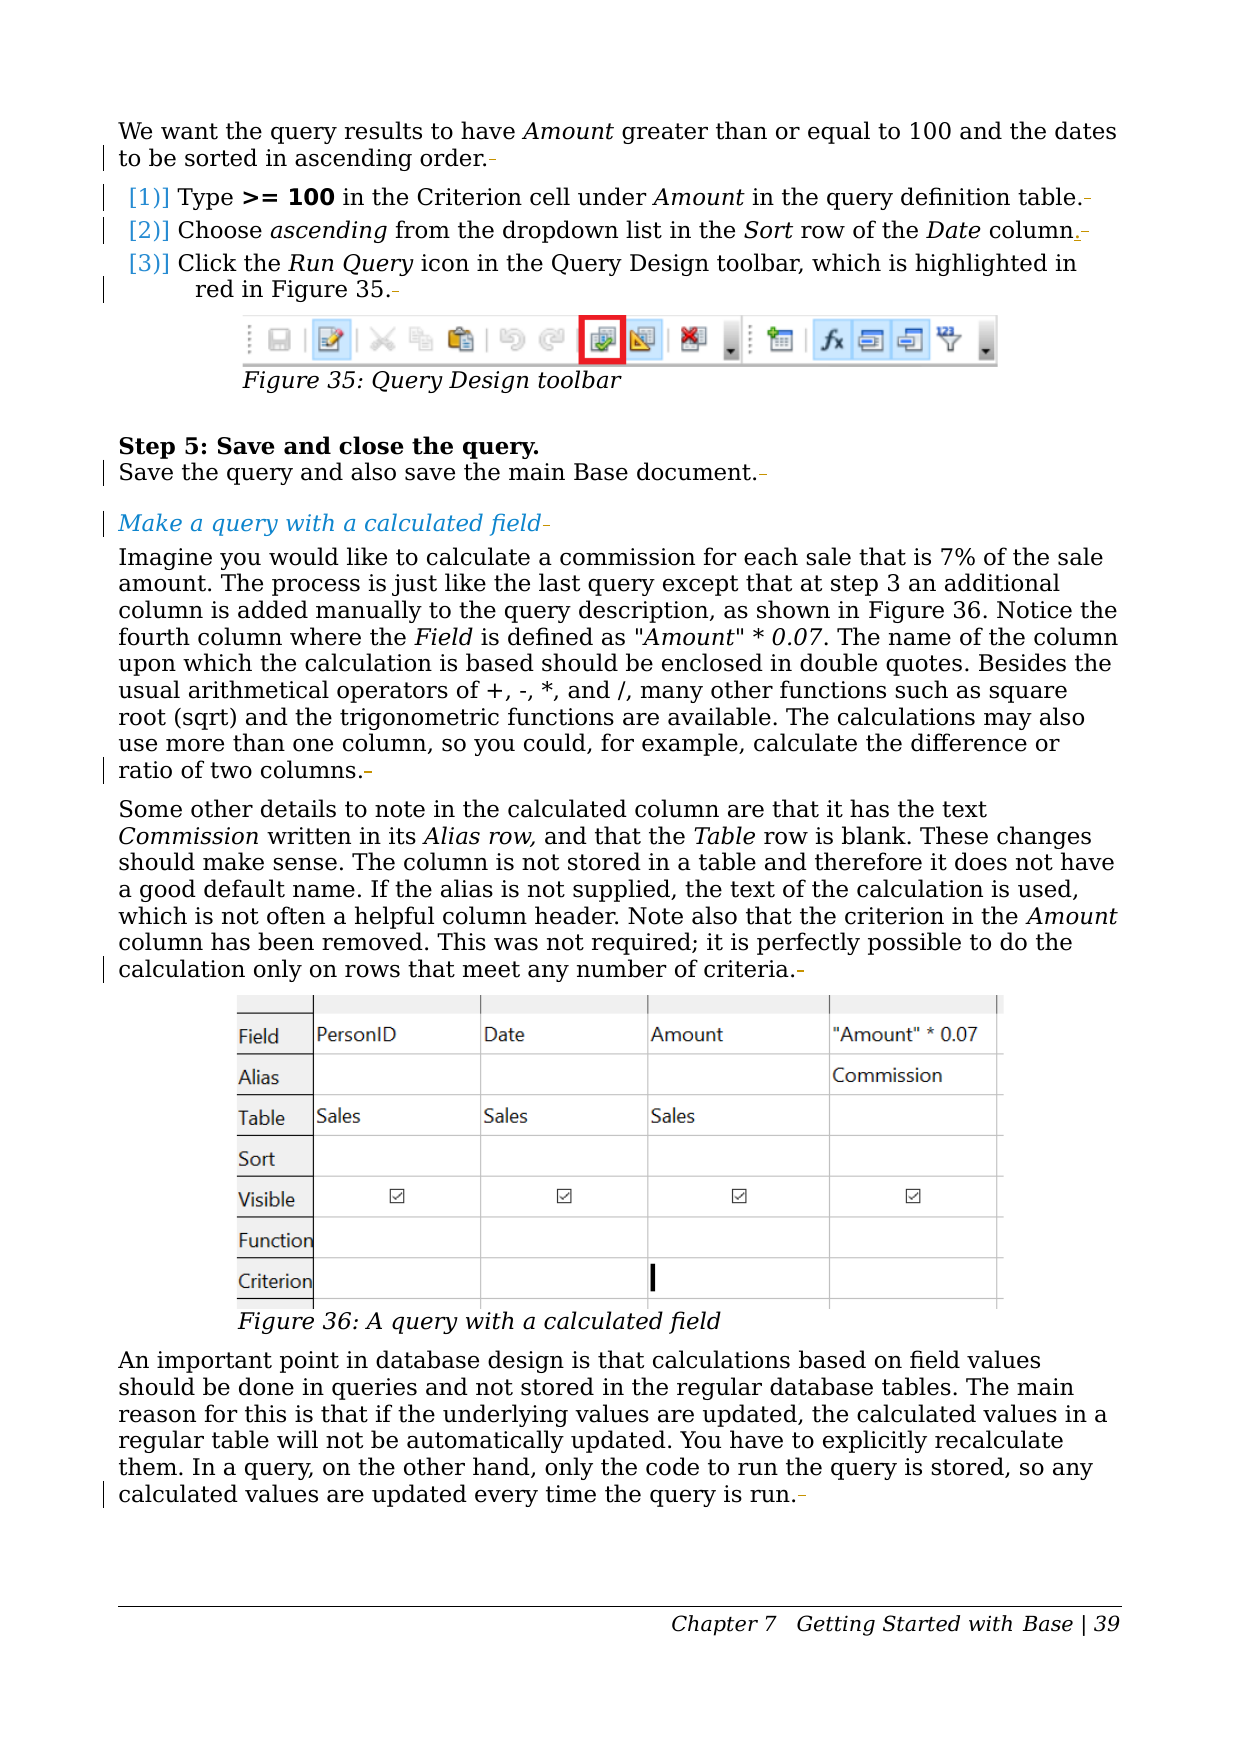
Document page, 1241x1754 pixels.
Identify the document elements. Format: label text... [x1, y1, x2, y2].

text Some other details to note in the calculated column are that it has the text Commission written in its Alias row, and that the Table row is blank. These changes should make sense. The column is not stored in a table and therefore it does not have a good default name. If the alias is not supplied, the text of the calculation is used, which is not often a helpful column header. Note also that the criterion in the Amount column has been removed. This was not required; it is perfectly possible to do the calculation only on rows that meet any number of criteria. [118, 796, 1122, 983]
picture [236, 995, 1004, 1309]
picture [242, 315, 998, 367]
text Figure 36: A query with a calculated field [238, 1309, 1002, 1335]
subtitle Make a query with a calculated field [118, 511, 1122, 537]
text Imagine you would like to calculate a commission for each sale that is 7% of the sale amount. The process is just like the last query except that at step 3 an additional column is added manually to the query description, as shown in Figure 36. Notice the fourth column where the Field is defined as "Amount" * 0.07. The name of the column upon which the calculation is based should be enclosed in double quotes. Besides the usual arithmetical operators of +, -, *, and /, many other functions such as square root (sqrt) and the trigonometric functions are available. The calculations may also use more than one column, so you could, for example, calculate the difference or ratio of two columns. [118, 544, 1122, 784]
text We want the query results to have Amount greater than or equal to 100 and the dates to be sorted in ascending order. [118, 118, 1122, 171]
text An important point in database design is that calculations based on field values should be done in queries and not stored in the regular database tables. The main reason for this is that if the underlying values are updated, the calculated values in a regular table will not be automatically updated. You have to explicitly recalculate them. In a query, on the other hand, only the code to run the query is stored, so any calculated values are updated every time the query is run. [118, 995, 1122, 1507]
text Save the query and also save the main Base document. [118, 459, 1122, 486]
text Step 5: Save and close the query. [118, 433, 1122, 459]
list Type >= 100 in the Criterion cell under Amount in the query definition table. [177, 184, 1122, 211]
list Choose ascending from the dropdown list in the Sort row of the Date column. [177, 217, 1122, 243]
text Figure 35: Query Design toolbar [243, 367, 998, 393]
list Click the Run Query icon in the Query Design toolbar, which is highlighted in red in Figure 35. [177, 250, 1122, 303]
